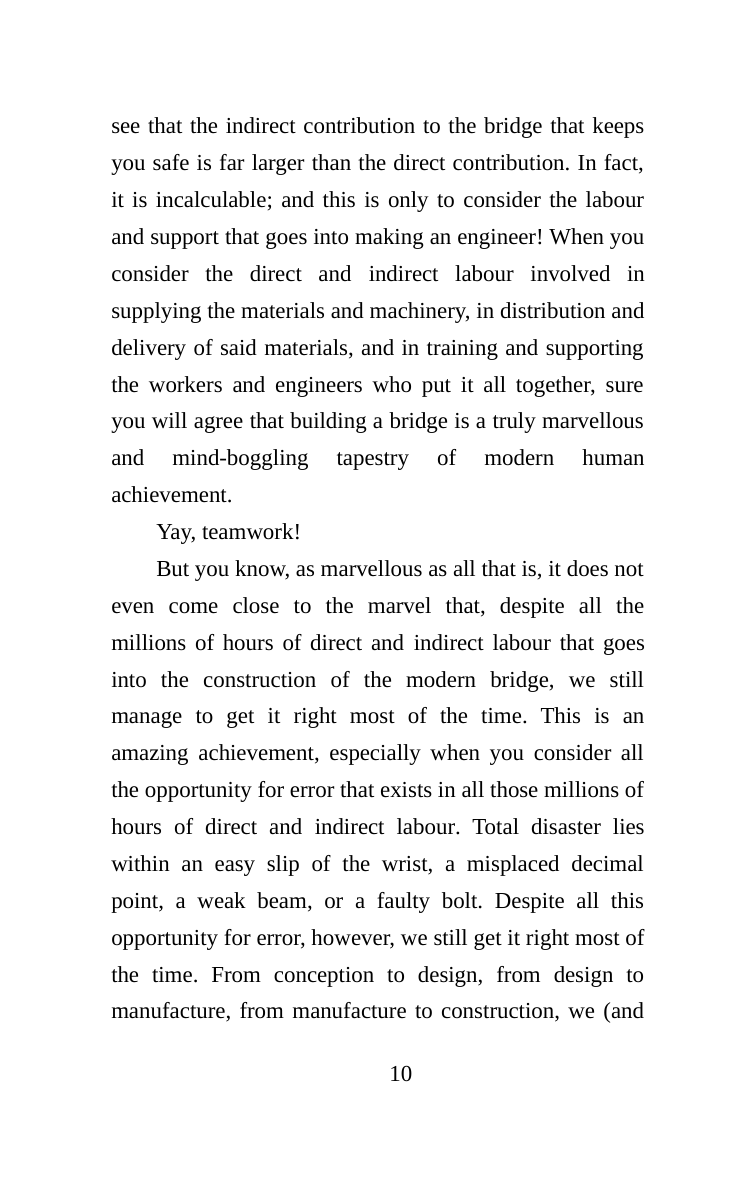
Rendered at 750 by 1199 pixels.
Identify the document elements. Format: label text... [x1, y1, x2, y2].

text see that the indirect contribution to the bridge that keeps you safe is far larger than the direct contribution. In fact, it is incalculable; and this is only to consider the labour and support that goes into making an engineer! When you consider the direct and indirect labour involved in supplying the materials and machinery, in distribution and delivery of said materials, and in training and supporting the workers and engineers who put it all together, sure you will agree that building a bridge is a truly marvellous and mind-boggling tapestry of modern human achievement. [111, 112, 645, 508]
text But you know, as marvellous as all that is, it does not even come close to the marvel that, despite all the millions of hours of direct and indirect labour that goes into the construction of the modern bridge, we still manage to get it right most of the time. This is an amazing achievement, especially when you consider all the opportunity for error that exists in all those millions of hours of direct and indirect labour. Total disaster lies within an easy slip of the wrist, a misplaced decimal point, a weak beam, or a faulty bolt. Despite all this opportunity for error, however, we still get it right most of the time. From conception to design, from design to manufacture, from manufacture to construction, we (and [111, 555, 645, 1024]
text Yay, teamwork! [111, 518, 645, 544]
